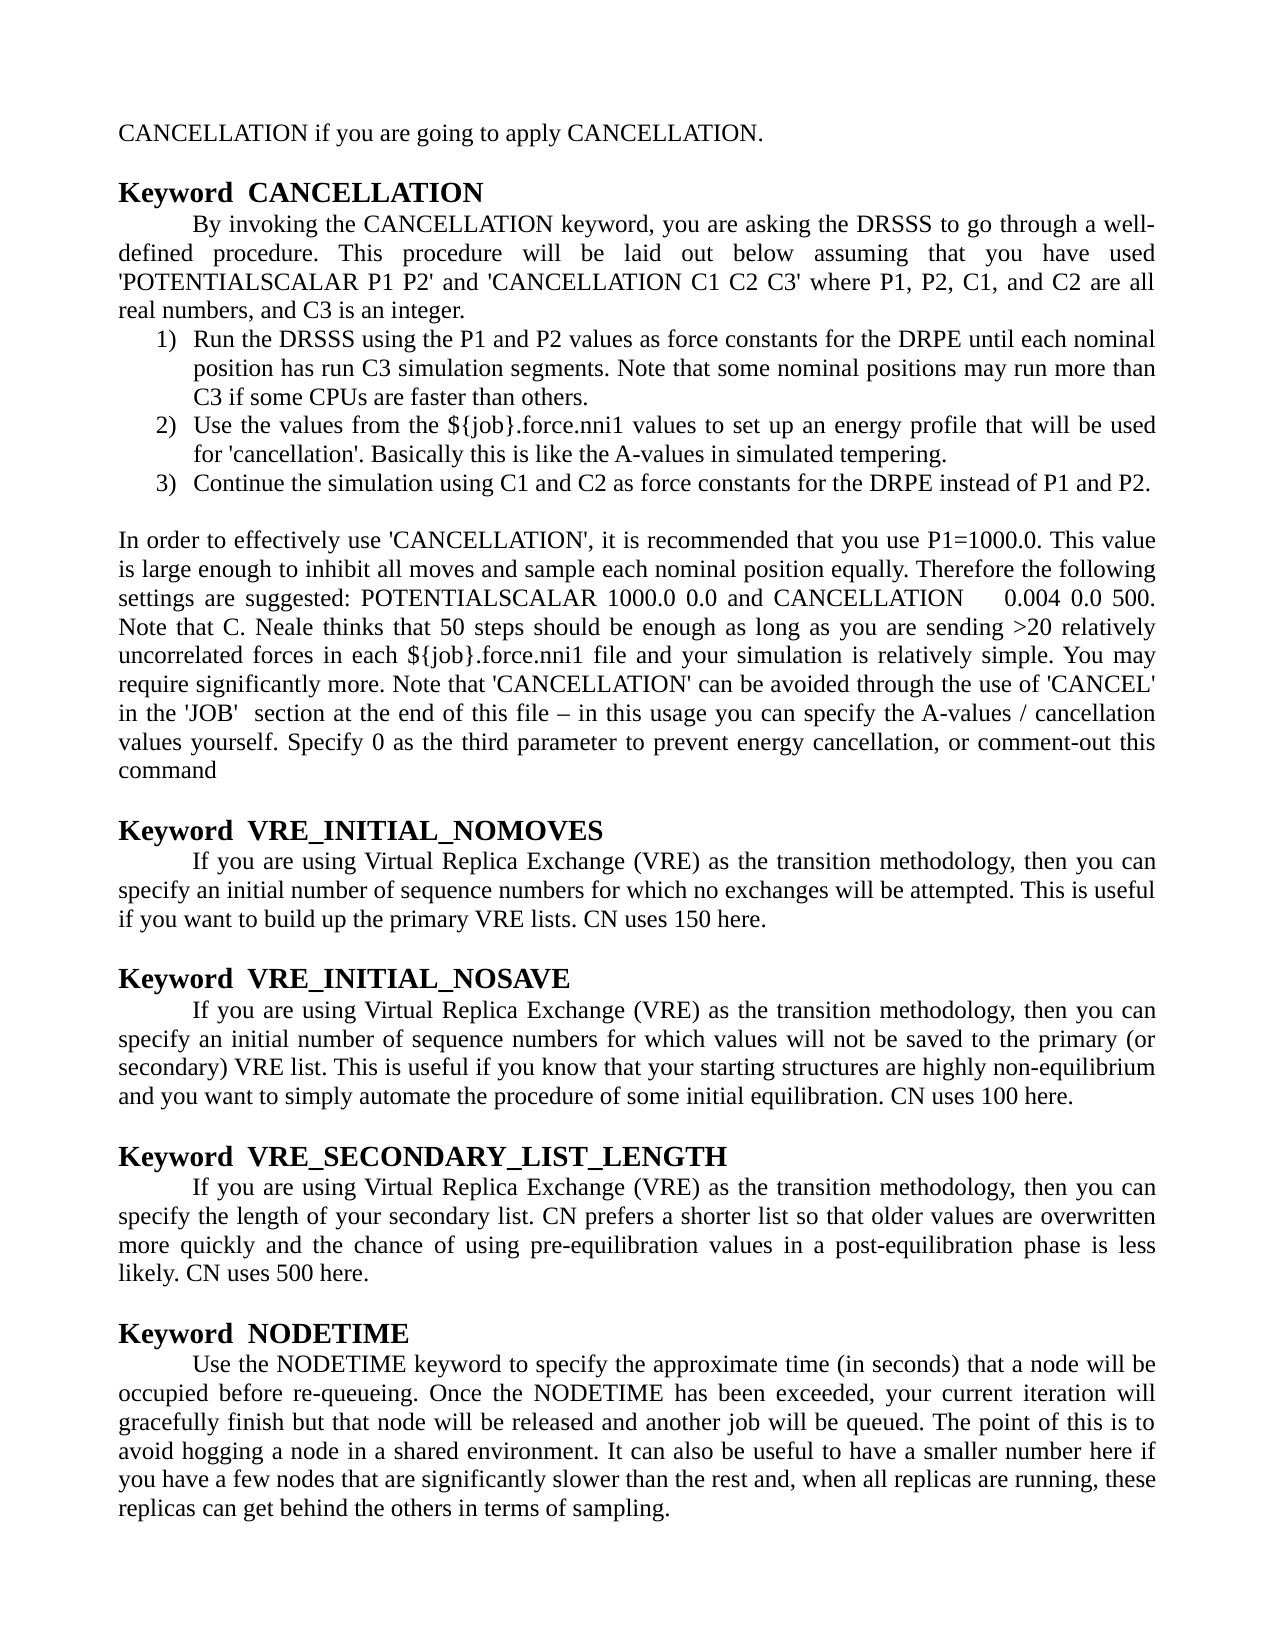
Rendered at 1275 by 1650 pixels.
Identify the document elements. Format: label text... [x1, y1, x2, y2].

text Keyword VRE_SECONDARY_LIST_LENGTH [118, 1139, 1157, 1172]
text In order to effectively use 'CANCELLATION', it is recommended that you use P1=1000.0. This value is large enough to inhibit all moves and sample each nominal position equally. Therefore the following settings are suggested: POTENTIALSCALAR 1000.0 0.0 and CANCELLATION 0.004 0.0 500. Note that C. Neale thinks that 50 steps should be enough as long as you are sending >20 relatively uncorrelated forces in each ${job}.force.nni1 file and your simulation is relatively simple. You may require significantly more. Note that 'CANCELLATION' can be avoided through the use of 'CANCEL' in the 'JOB' section at the end of this file – in this usage you can specify the A-values / cancellation values yourself. Specify 0 as the third parameter to prevent energy cancellation, or comment-out this command [118, 525, 1157, 784]
text If you are using Virtual Replica Exchange (VRE) as the transition methodology, then you can specify an initial number of sequence numbers for which values will not be saved to the primary (or secondary) VRE list. This is useful if you know that your starting structures are highly non-equilibrium and you want to simply automate the procedure of some initial equilibration. CN uses 100 here. [118, 995, 1157, 1110]
text Keyword NODETIME [118, 1316, 1157, 1349]
list Continue the simulation using C1 and C2 as force constants for the DRPE instead of P1 and P2. [156, 468, 1157, 497]
list Run the DRSSS using the P1 and P2 values as force constants for the DRPE until each nominal position has run C3 simulation segments. Note that some nominal positions may run more than C3 if some CPUs are faster than others. [156, 324, 1157, 410]
list Use the values from the ${job}.force.nni1 values to set up an energy profile that will be used for 'cancellation'. Basically this is like the A-values in simulated tempering. [156, 410, 1157, 468]
text Keyword VRE_INITIAL_NOMOVES [118, 813, 1157, 846]
text CANCELLATION if you are going to apply CANCELLATION. [118, 118, 1157, 147]
text If you are using Virtual Replica Exchange (VRE) as the transition methodology, then you can specify an initial number of sequence numbers for which no exchanges will be attempted. This is useful if you want to build up the primary VRE lists. CN uses 150 here. [118, 846, 1157, 933]
text If you are using Virtual Replica Exchange (VRE) as the transition methodology, then you can specify the length of your secondary list. CN prefers a shorter list so that older values are overwritten more quickly and the chance of using pre-equilibration values in a post-equilibration phase is less likely. CN uses 500 here. [118, 1172, 1157, 1287]
text Keyword VRE_INITIAL_NOSAVE [118, 961, 1157, 995]
text By invoking the CANCELLATION keyword, you are asking the DRSSS to go through a well-defined procedure. This procedure will be laid out below assuming that you have used 'POTENTIALSCALAR P1 P2' and 'CANCELLATION C1 C2 C3' where P1, P2, C1, and C2 are all real numbers, and C3 is an integer. [118, 209, 1157, 324]
text Keyword CANCELLATION [118, 176, 1157, 209]
text Use the NODETIME keyword to specify the approximate time (in seconds) that a node will be occupied before re-queueing. Once the NODETIME has been exceeded, your current iteration will gracefully finish but that node will be released and another job will be queued. The point of this is to avoid hogging a node in a shared environment. It can also be useful to have a smaller number here if you have a few nodes that are significantly slower than the rest and, when all replicas are running, these replicas can get behind the others in terms of sampling. [118, 1349, 1157, 1522]
